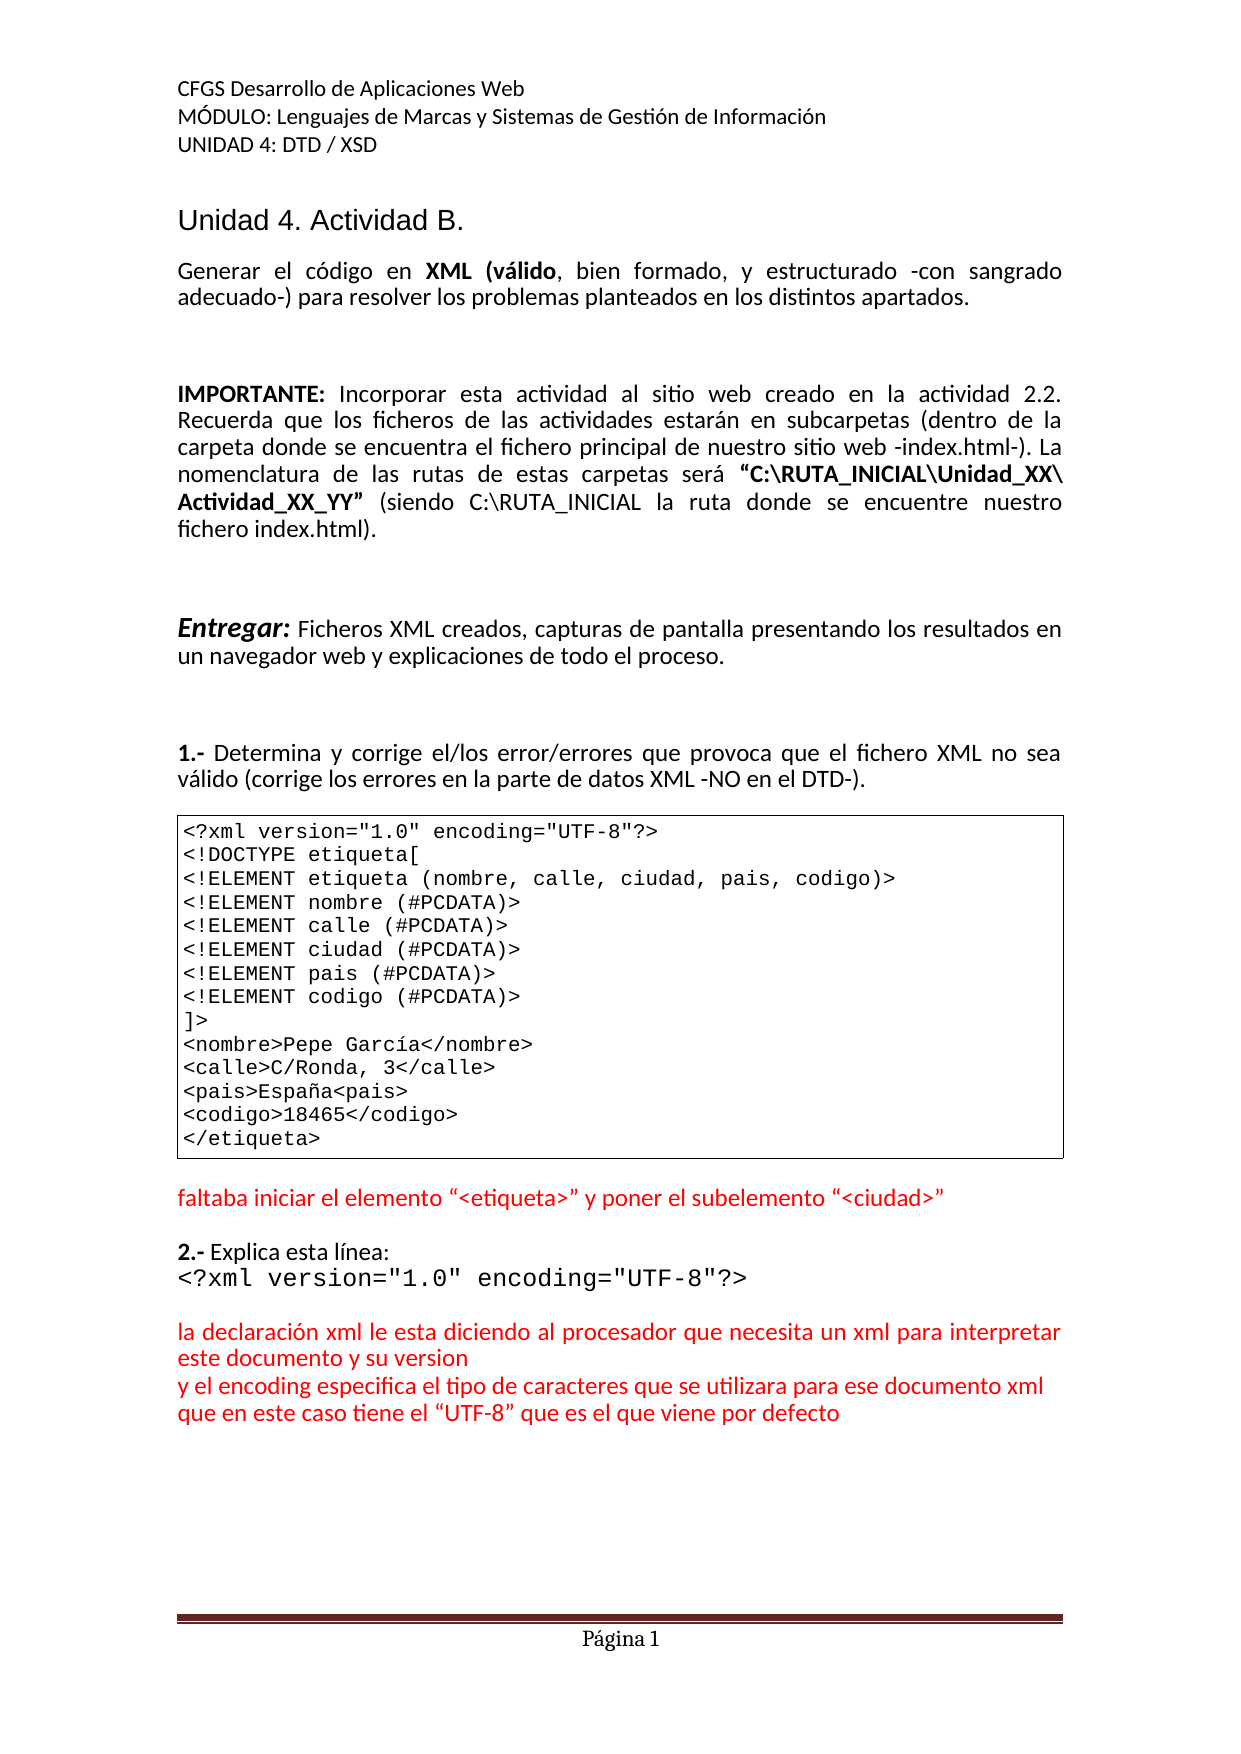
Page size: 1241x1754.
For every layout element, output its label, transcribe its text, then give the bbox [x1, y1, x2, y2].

text Entregar: Ficheros XML creados, capturas de pantalla presentando los resultados en un navegador web y explicaciones de todo el proceso. [177, 612, 1063, 671]
text 1.- Determina y corrige el/los error/errores que provoca que el fichero XML no sea válido (corrige los errores en la parte de datos XML -NO en el DTD-). [177, 740, 1063, 794]
list <?xml version="1.0" encoding="UTF-8"?> [177, 1266, 1063, 1291]
text Generar el código en XML (válido, bien formado, y estructurado -con sangrado adecuado-) para resolver los problemas planteados en los distintos apartados. [177, 257, 1063, 312]
text IMPORTANTE: Incorporar esta actividad al sitio web creado en la actividad 2.2. Recuerda que los ficheros de las actividades estarán en subcarpetas (dentro de la carpeta donde se encuentra el fichero principal de nuestro sitio web -index.html-). La nomenclatura de las rutas de estas carpetas será “C:\RUTA_INICIAL\Unidad_XX\Actividad_XX_YY” (siendo C:\RUTA_INICIAL la ruta donde se encuentre nuestro fichero index.html). [177, 380, 1063, 543]
table_header <?xml version="1.0" encoding="UTF-8"?> <!DOCTYPE etiqueta[ <!ELEMENT etiqueta (nombre, calle, ciudad, pais, codigo)> <!ELEMENT nombre (#PCDATA)> <!ELEMENT calle (#PCDATA)> <!ELEMENT ciudad (#PCDATA)> <!ELEMENT pais (#PCDATA)> <!ELEMENT codigo (#PCDATA)> ]> <nombre>Pepe García</nombre> <calle>C/Ronda, 3</calle> <pais>España<pais> <codigo>18465</codigo> </etiqueta> [178, 816, 1063, 1157]
text Unidad 4. Actividad B. [177, 207, 1063, 237]
list y el encoding especifica el tipo de caracteres que se utilizara para ese documento xml [177, 1372, 1063, 1399]
list que en este caso tiene el “UTF-8” que es el que viene por defecto [177, 1399, 1063, 1427]
list faltaba iniciar el elemento “<etiqueta>” y poner el subelemento “<ciudad>” [177, 1185, 1063, 1212]
list la declaración xml le esta diciendo al procesador que necesita un xml para interpretar este documento y su version [177, 1318, 1063, 1372]
list 2.- Explica esta línea: [177, 1239, 1063, 1266]
